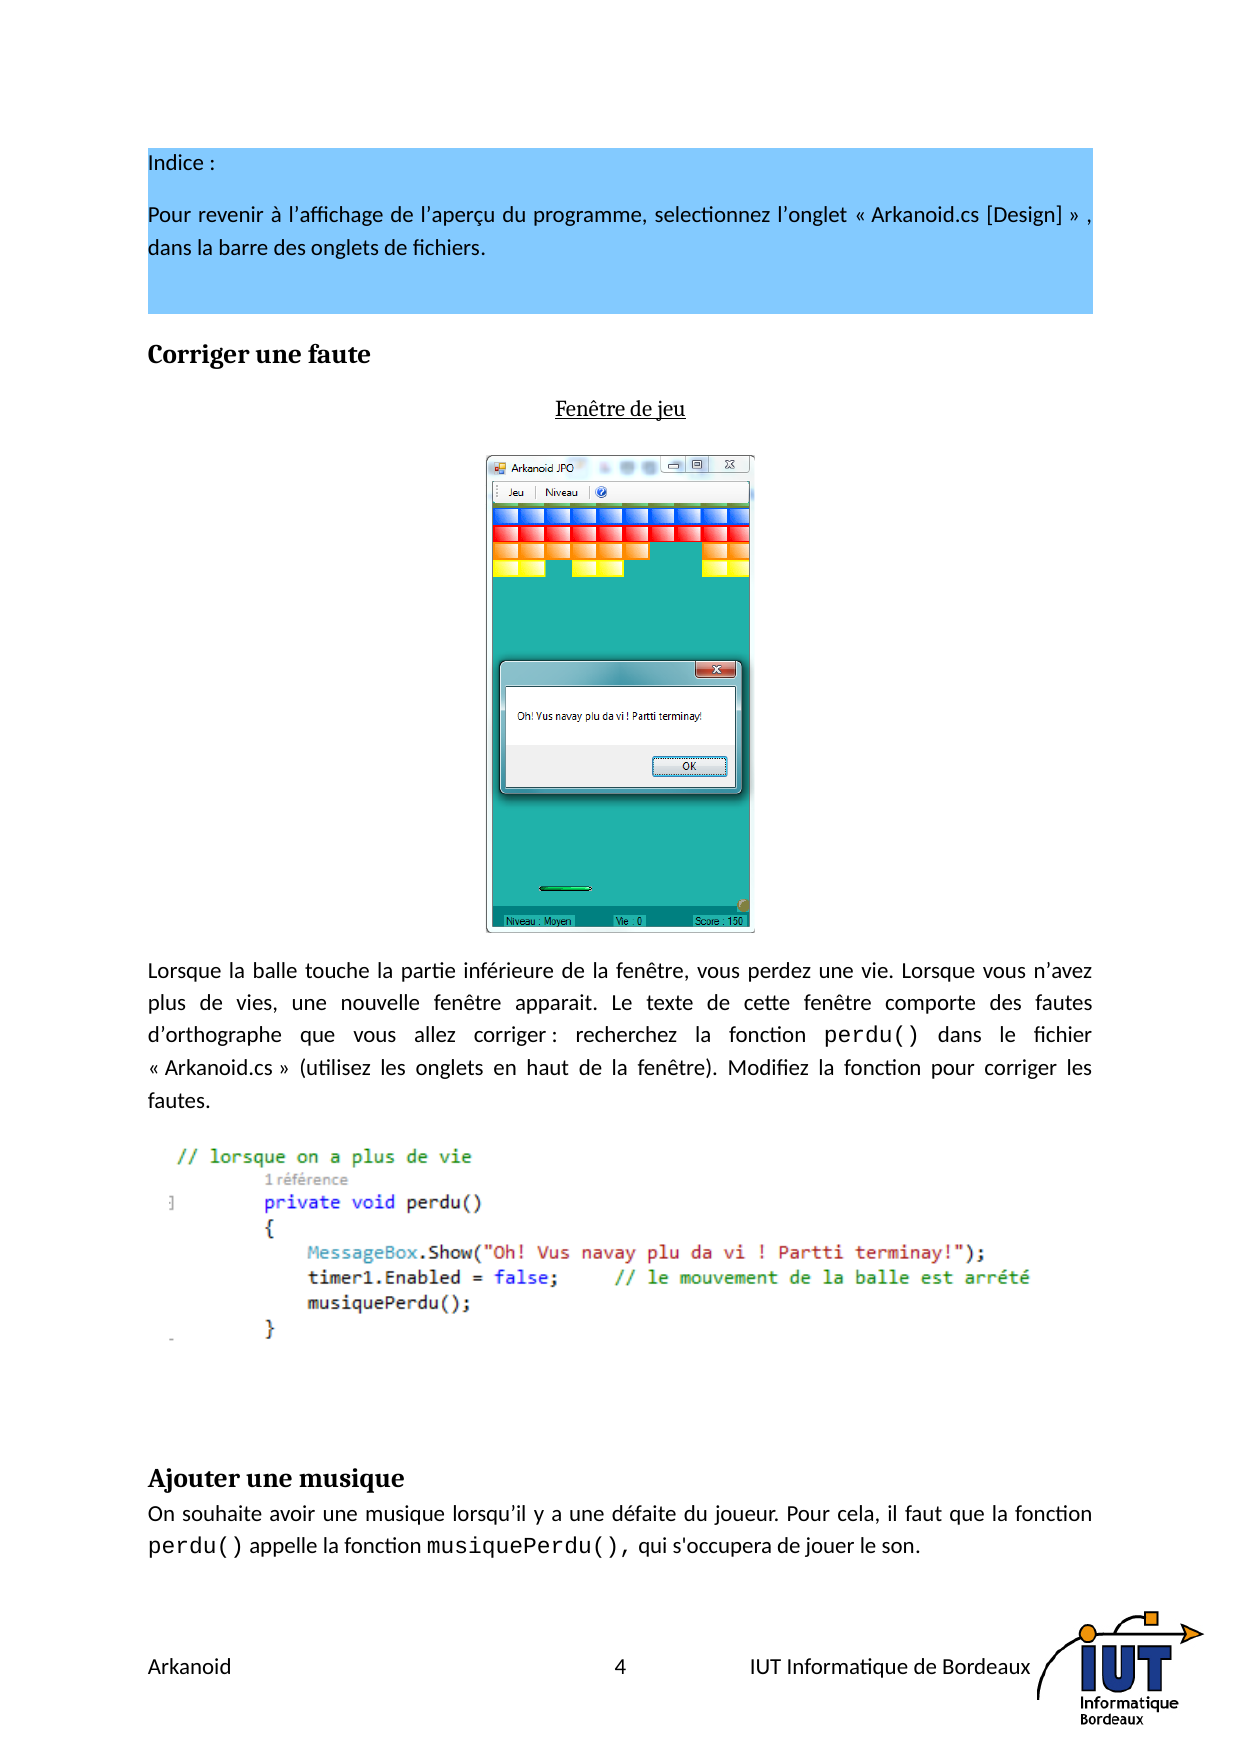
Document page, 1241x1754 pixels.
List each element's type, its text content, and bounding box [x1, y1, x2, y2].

picture [485, 455, 755, 933]
text On souhaite avoir une musique lorsqu’il y a une défaite du joueur. Pour cela, il faut que la fonction perdu() appelle la fonction musiquePerdu(), qui s'occupera de jouer le son. [148, 1499, 1093, 1561]
text Indice : [148, 148, 1093, 176]
text Pour revenir à l’affichage de l’aperçu du programme, selectionnez l’onglet « Arkanoid.cs [Design] » , dans la barre des onglets de fichiers. [148, 201, 1093, 261]
picture [1037, 1610, 1208, 1729]
subtitle Corriger une faute [148, 339, 1093, 370]
picture [169, 1138, 1071, 1350]
subtitle Ajouter une musique [148, 1463, 1093, 1494]
text Lorsque la balle touche la partie inférieure de la fenêtre, vous perdez une vie. Lorsque vous n’avez plus de vies, une nouvelle fenêtre apparait. Le texte de cette fenêtre comporte des fautes d’orthographe que vous allez corriger : recherchez la fonction perdu() dans le fichier « Arkanoid.cs » (utilisez les onglets en haut de la fenêtre). Modifiez la fonction pour corriger les fautes. [148, 956, 1093, 1114]
subtitle Fenêtre de jeu [148, 395, 1093, 422]
